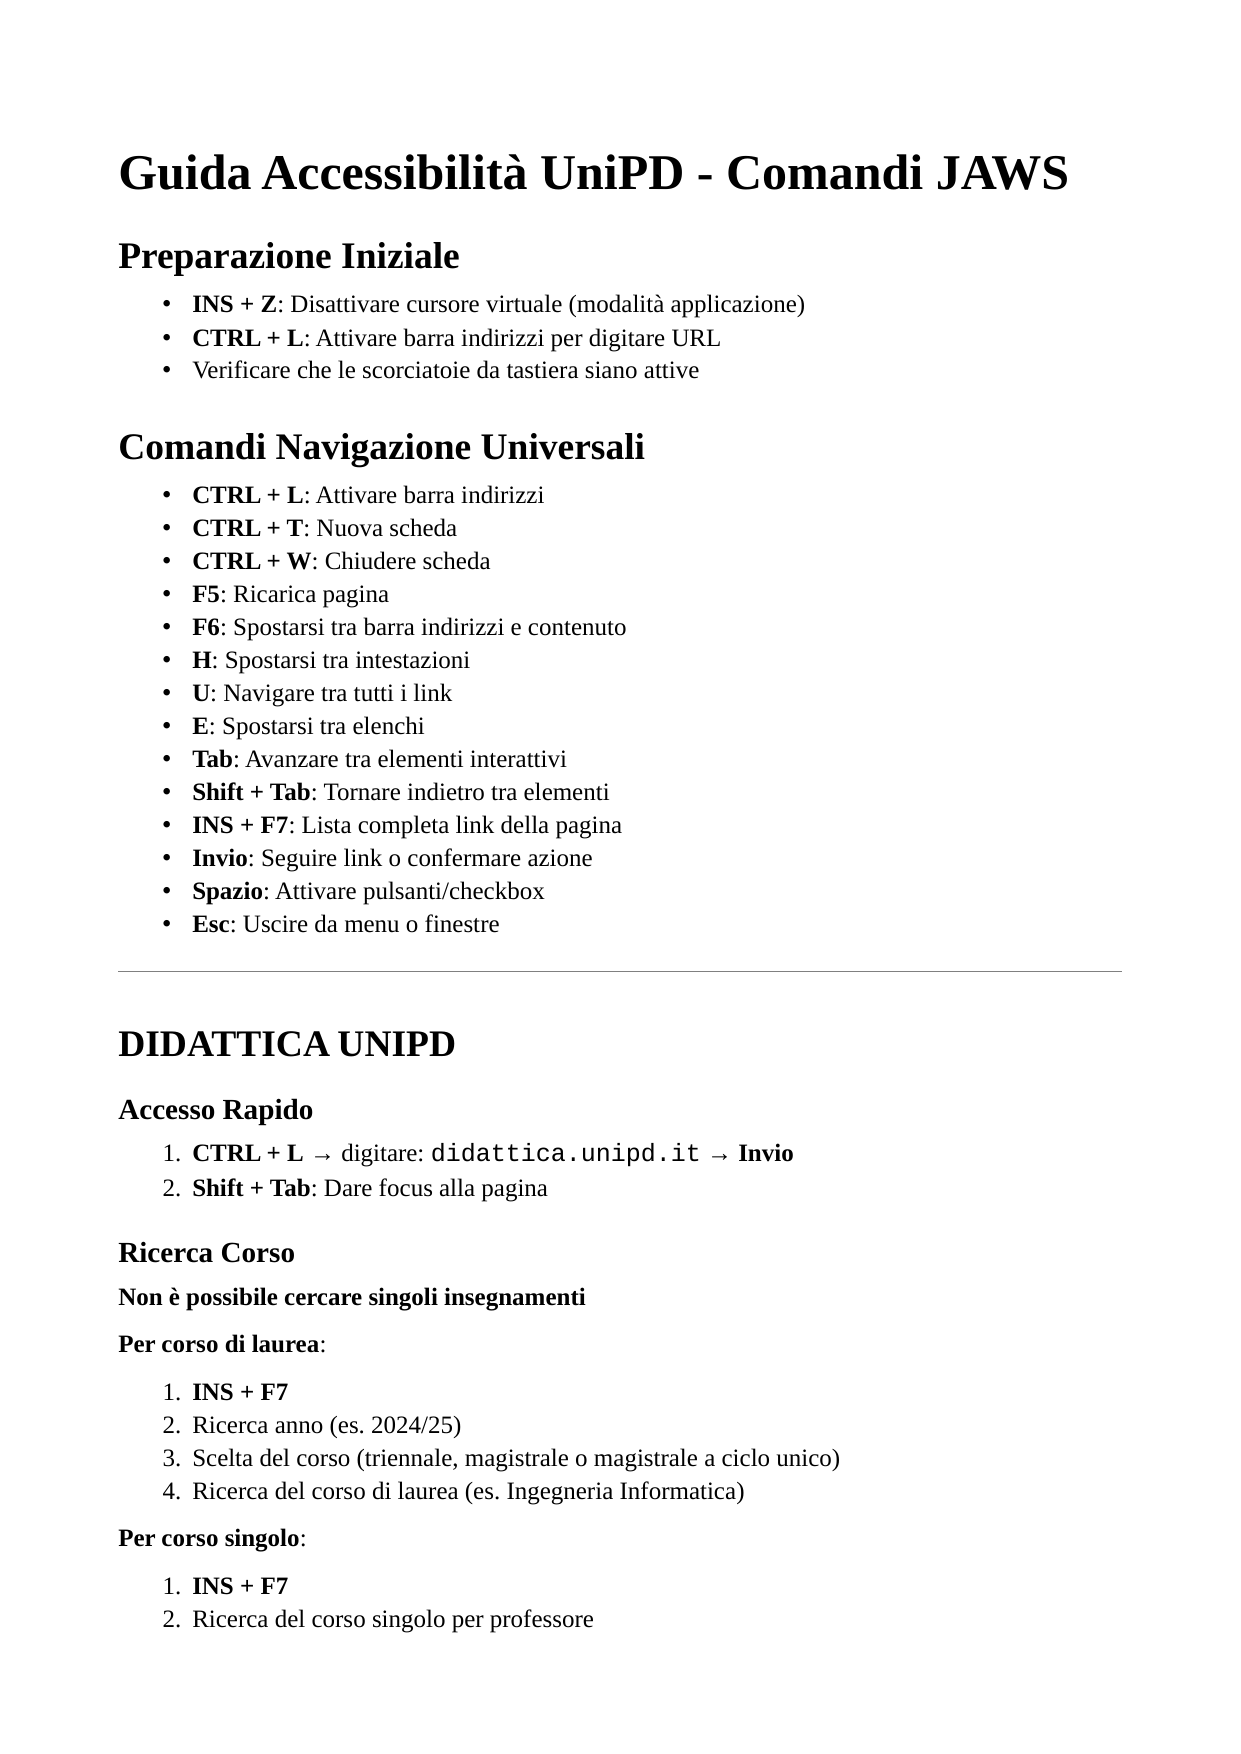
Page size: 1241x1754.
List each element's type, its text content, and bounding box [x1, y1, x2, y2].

list Ricerca del corso di laurea (es. Ingegneria Informatica) [162, 1476, 1122, 1504]
list F5: Ricarica pagina [162, 579, 1122, 607]
list Tab: Avanzare tra elementi interattivi [162, 744, 1122, 773]
text Per corso singolo: [118, 1523, 1122, 1552]
subtitle DIDATTICA UNIPD [118, 1022, 1122, 1065]
subtitle Comandi Navigazione Universali [118, 424, 1122, 467]
list CTRL + T: Nuova scheda [162, 513, 1122, 541]
text Non è possibile cercare singoli insegnamenti [118, 1282, 1122, 1310]
list CTRL + L: Attivare barra indirizzi [162, 480, 1122, 508]
list Ricerca del corso singolo per professore [162, 1604, 1122, 1633]
list E: Spostarsi tra elenchi [162, 711, 1122, 739]
list Ricerca anno (es. 2024/25) [162, 1410, 1122, 1438]
list INS + Z: Disattivare cursore virtuale (modalità applicazione) [162, 289, 1122, 318]
subtitle Preparazione Iniziale [118, 234, 1122, 277]
subtitle Ricerca Corso [118, 1236, 1122, 1269]
list INS + F7: Lista completa link della pagina [162, 810, 1122, 839]
list F6: Spostarsi tra barra indirizzi e contenuto [162, 612, 1122, 641]
list CTRL + L → digitare: didattica.unipd.it → Invio [162, 1138, 1122, 1169]
list CTRL + W: Chiudere scheda [162, 546, 1122, 574]
list Shift + Tab: Tornare indietro tra elementi [162, 777, 1122, 806]
list Spazio: Attivare pulsanti/checkbox [162, 876, 1122, 905]
list Scelta del corso (triennale, magistrale o magistrale a ciclo unico) [162, 1443, 1122, 1472]
text Per corso di laurea: [118, 1329, 1122, 1358]
subtitle Guida Accessibilità UniPD - Comandi JAWS [118, 143, 1122, 201]
list INS + F7 [162, 1571, 1122, 1600]
list Shift + Tab: Dare focus alla pagina [162, 1173, 1122, 1202]
list INS + F7 [162, 1377, 1122, 1406]
subtitle Accesso Rapido [118, 1092, 1122, 1125]
list U: Navigare tra tutti i link [162, 678, 1122, 707]
list Esc: Uscire da menu o finestre [162, 909, 1122, 938]
list H: Spostarsi tra intestazioni [162, 645, 1122, 673]
list CTRL + L: Attivare barra indirizzi per digitare URL [162, 323, 1122, 351]
list Verificare che le scorciatoie da tastiera siano attive [162, 356, 1122, 384]
list Invio: Seguire link o confermare azione [162, 843, 1122, 872]
